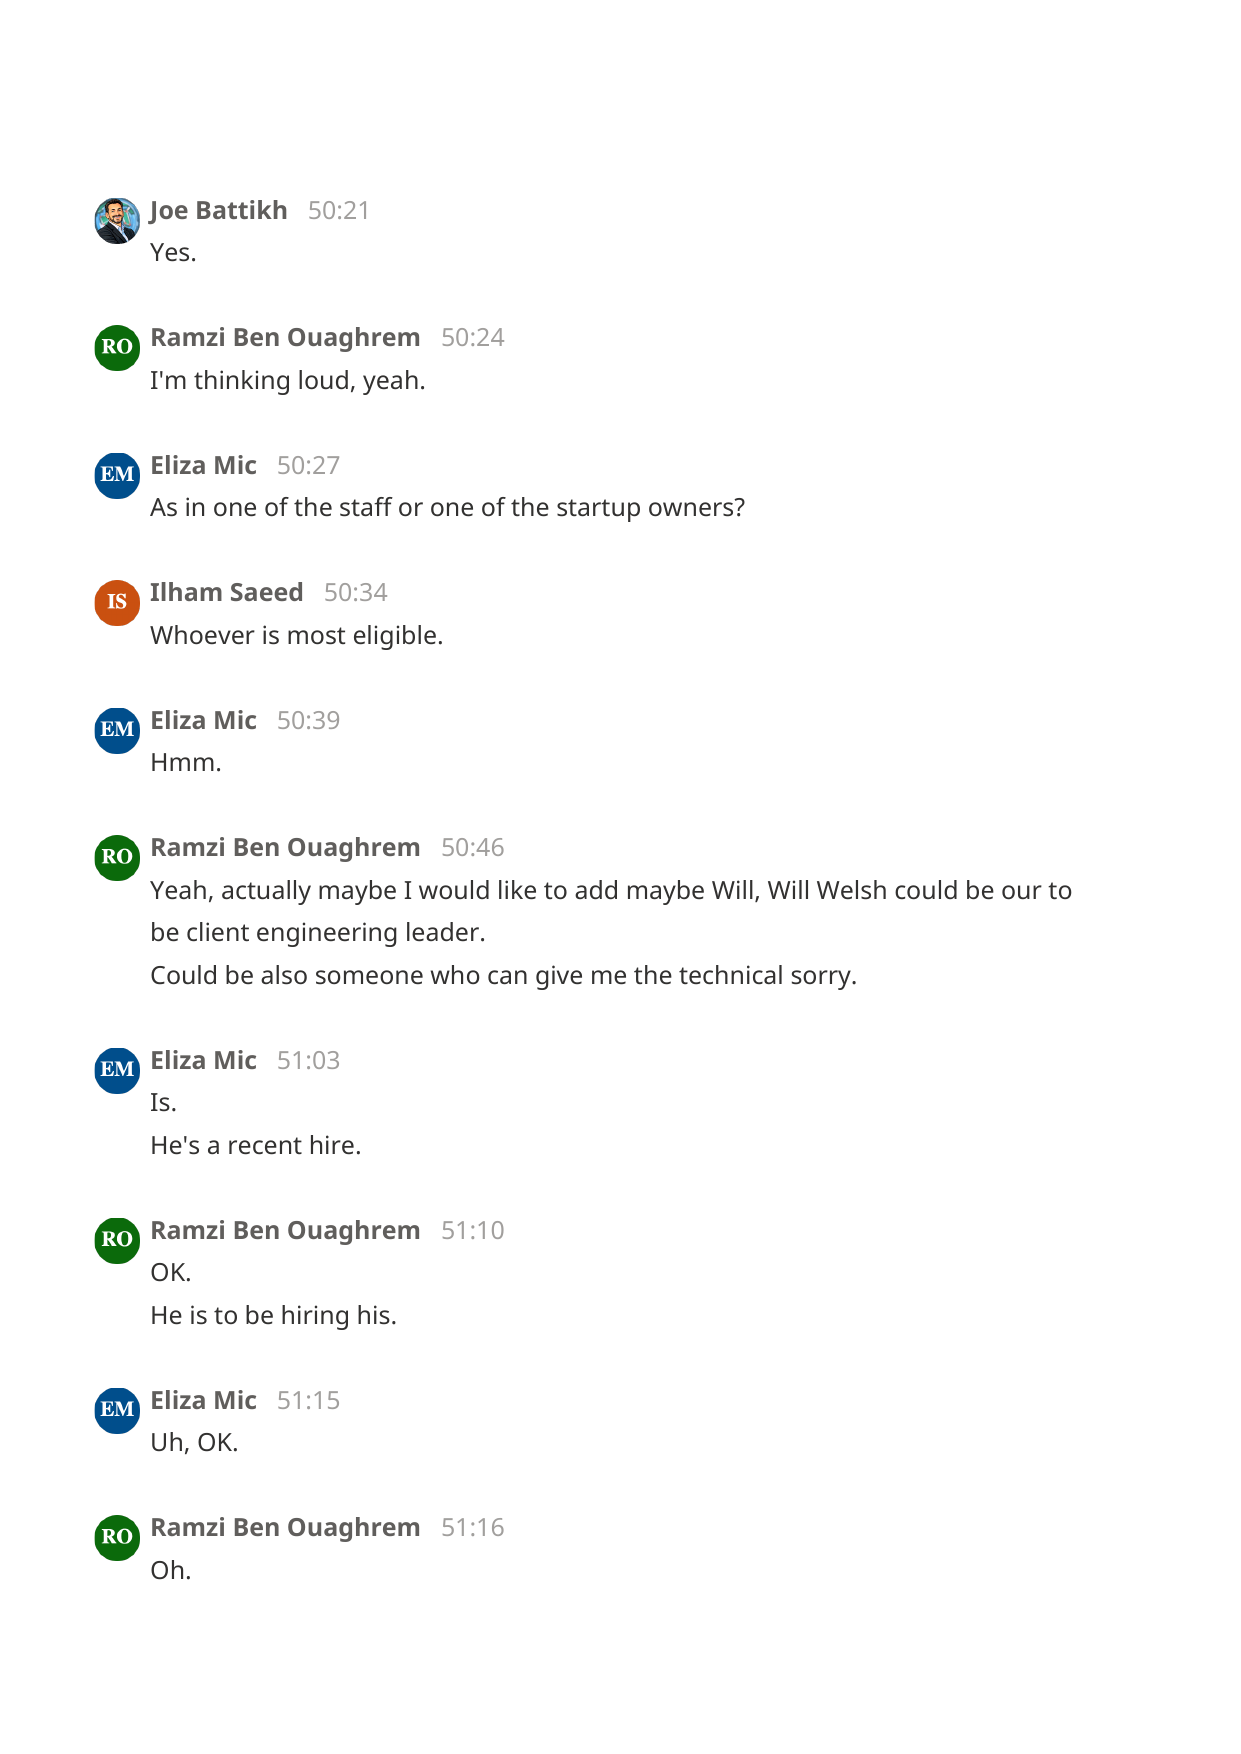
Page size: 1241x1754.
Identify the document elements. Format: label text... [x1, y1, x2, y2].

text Eliza Mic 50:39 Hmm. [150, 660, 1090, 779]
text Ramzi Ben Ouaghrem 50:24 I'm thinking loud, yeah. [150, 277, 1090, 397]
text Ilham Saeed 50:34 Whoever is most eligible. [150, 532, 1090, 652]
text Eliza Mic 51:15 Uh, OK. [150, 1340, 1090, 1459]
text Ramzi Ben Ouaghrem 51:16 Oh. [150, 1467, 1090, 1587]
text Eliza Mic 50:27 As in one of the staff or one of the startup owners? [150, 405, 1090, 524]
text Ramzi Ben Ouaghrem 51:10 OK. He is to be hiring his. [150, 1170, 1090, 1332]
text Eliza Mic 51:03 Is. He's a recent hire. [150, 1000, 1090, 1162]
text Joe Battikh 50:21 Yes. [150, 150, 1090, 269]
text Ramzi Ben Ouaghrem 50:46 Yeah, actually maybe I would like to add maybe Will, Will Welsh could be our to be client engineering leader. Could be also someone who can give me the technical sorry. [150, 787, 1090, 992]
